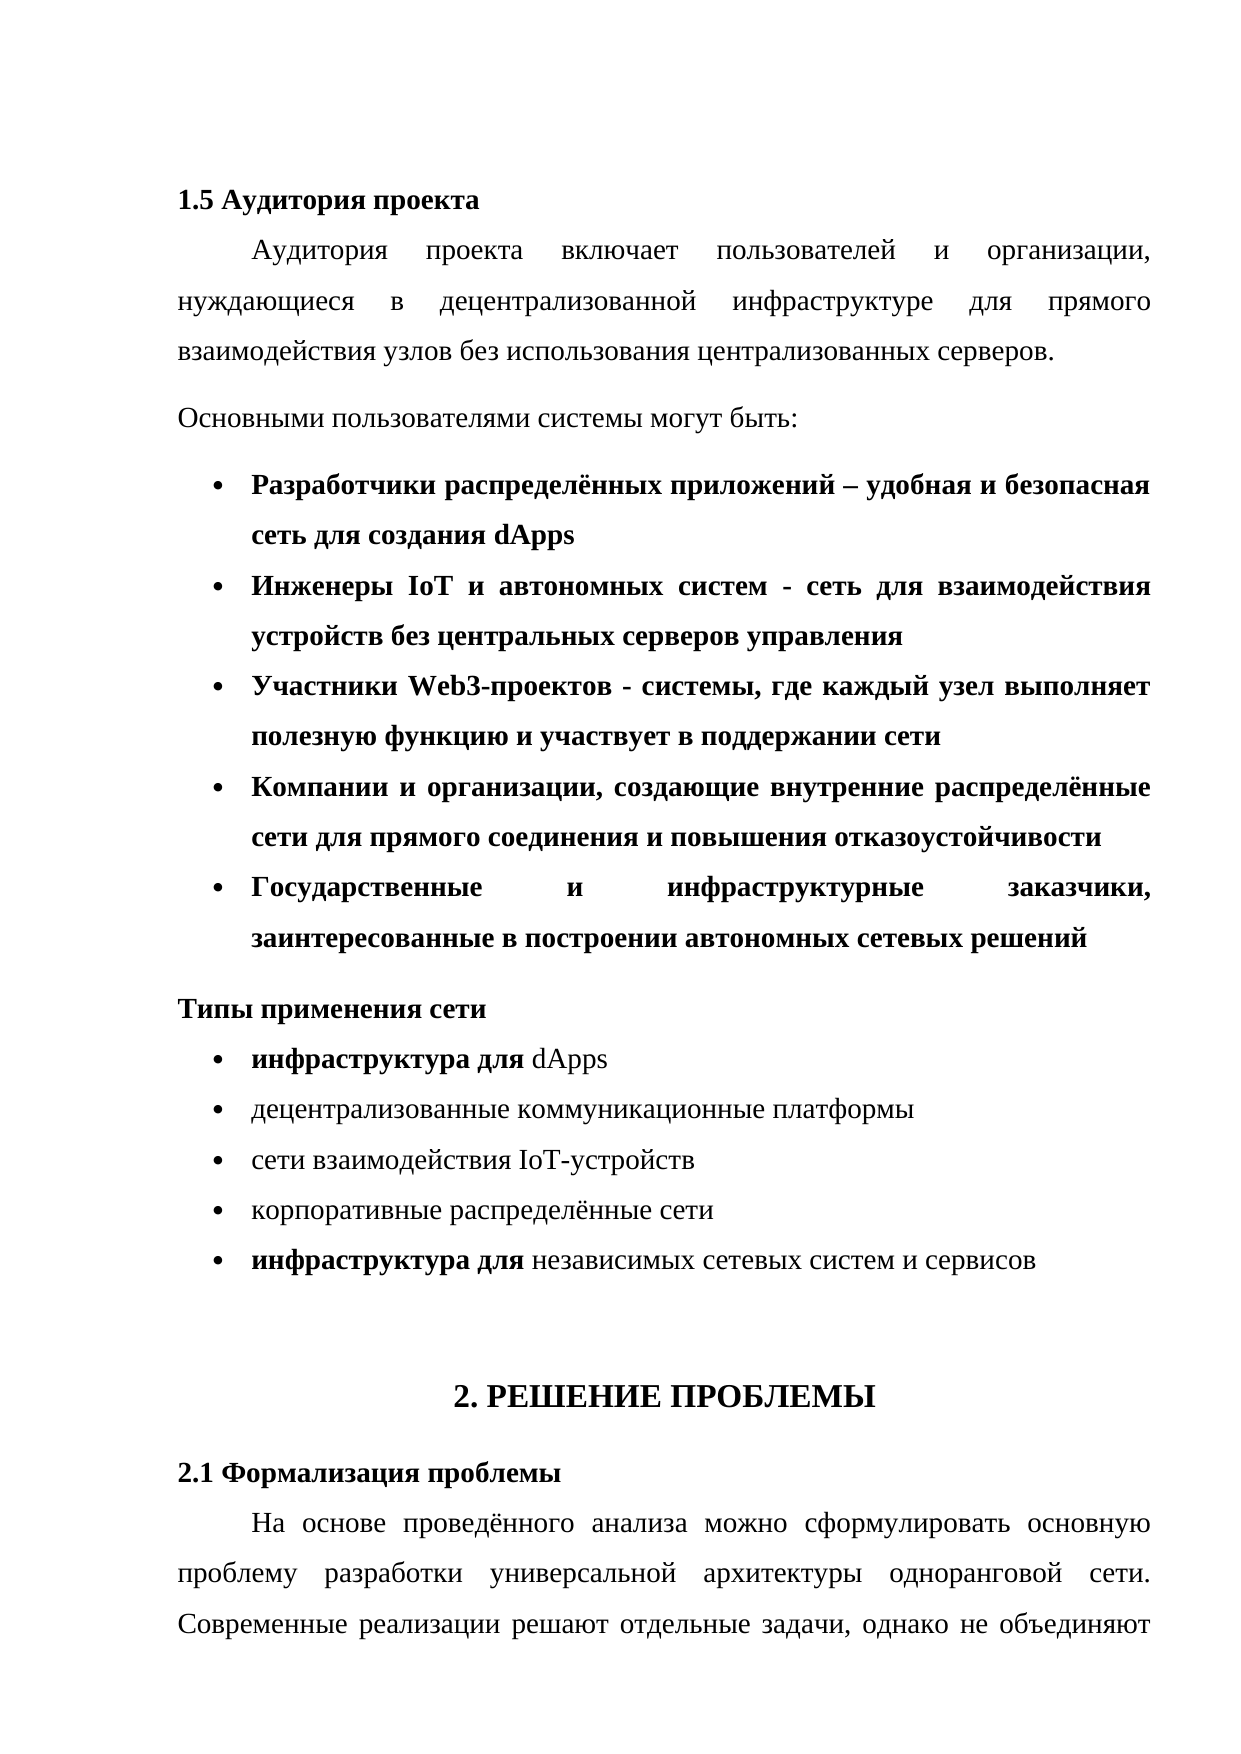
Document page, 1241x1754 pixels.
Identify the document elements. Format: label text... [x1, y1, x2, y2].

list Компании и организации, создающие внутренние распределённые сети для прямого соединения и повышения отказоустойчивости [213, 769, 1152, 853]
text 2. РЕШЕНИЕ ПРОБЛЕМЫ [177, 1376, 1152, 1415]
list Инженеры IoT и автономных систем - сеть для взаимодействия устройств без центральных серверов управления [213, 568, 1152, 651]
list Государственные и инфраструктурные заказчики, заинтересованные в построении автономных сетевых решений [213, 869, 1152, 953]
list инфраструктура для независимых сетевых систем и сервисов [213, 1242, 1152, 1276]
list Разработчики распределённых приложений – удобная и безопасная сеть для создания dApps [213, 467, 1152, 551]
text 1.5 Аудитория проекта [177, 182, 1152, 216]
list децентрализованные коммуникационные платформы [213, 1092, 1152, 1125]
text Основными пользователями системы могут быть: [177, 400, 1152, 433]
list Участники Web3-проектов - системы, где каждый узел выполняет полезную функцию и участвует в поддержании сети [213, 668, 1152, 752]
text Аудитория проекта включает пользователей и организации, нуждающиеся в децентрализованной инфраструктуре для прямого взаимодействия узлов без использования централизованных серверов. [177, 232, 1152, 367]
text 2.1 Формализация проблемы [177, 1455, 1152, 1488]
text На основе проведённого анализа можно сформулировать основную проблему разработки универсальной архитектуры одноранговой сети. Современные реализации решают отдельные задачи, однако не объединяют [177, 1505, 1152, 1639]
list корпоративные распределённые сети [213, 1192, 1152, 1226]
list инфраструктура для dApps [213, 1041, 1152, 1075]
text Типы применения сети [177, 991, 1152, 1024]
list сети взаимодействия IoT-устройств [213, 1142, 1152, 1175]
